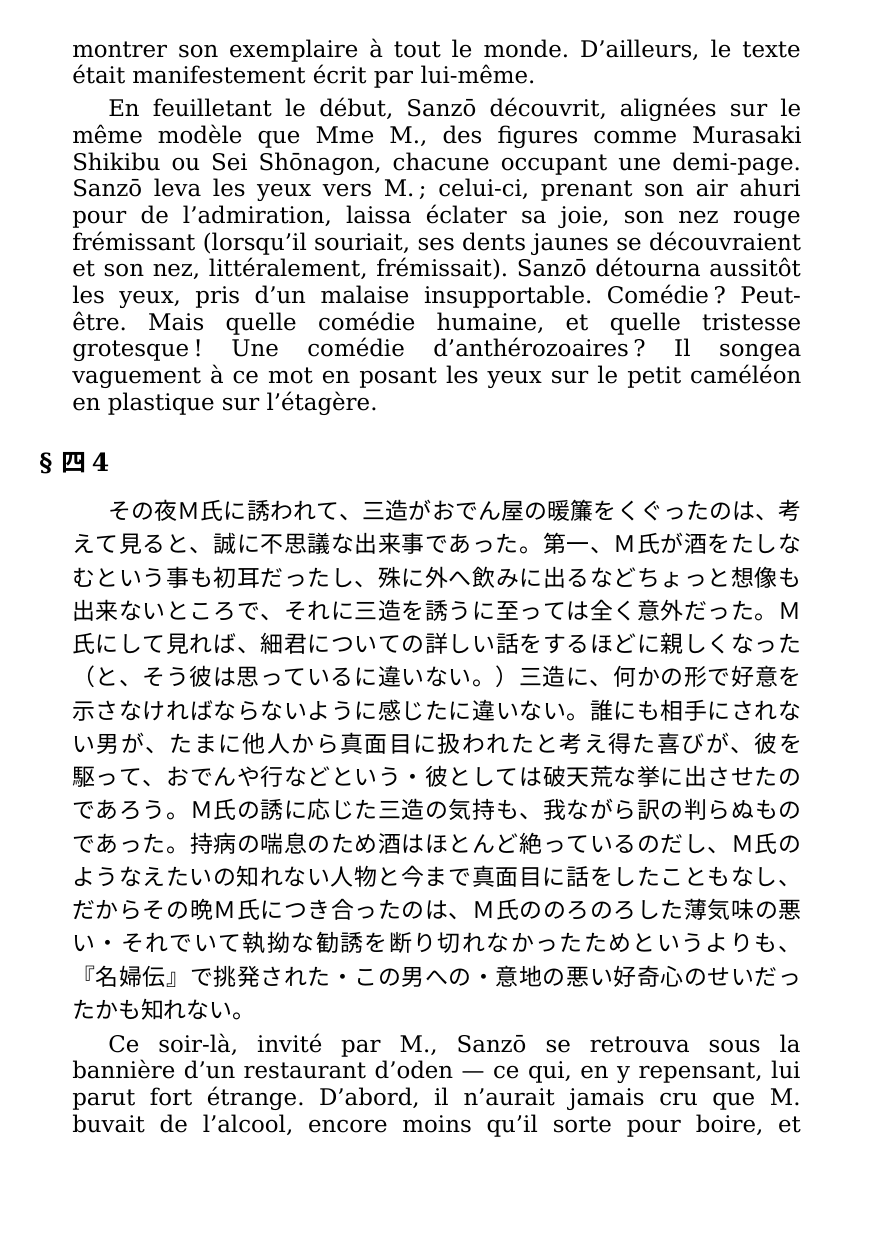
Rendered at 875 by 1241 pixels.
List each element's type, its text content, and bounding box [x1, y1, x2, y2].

text Ce soir-là, invité par M., Sanzō se retrouva sous la bannière d’un restaurant d’oden — ce qui, en y repensant, lui parut fort étrange. D’abord, il n’aurait jamais cru que M. buvait de l’alcool, encore moins qu’il sorte pour boire, et [72, 1031, 802, 1137]
text En feuilletant le début, Sanzō découvrit, alignées sur le même modèle que Mme M., des figures comme Murasaki Shikibu ou Sei Shōnagon, chacune occupant une demi-page. Sanzō leva les yeux vers M. ; celui-ci, prenant son air ahuri pour de l’admiration, laissa éclater sa joie, son nez rouge frémissant (lorsqu’il souriait, ses dents jaunes se découvraient et son nez, littéralement, frémissait). Sanzō détourna aussitôt les yeux, pris d’un malaise insupportable. Comédie ? Peut-être. Mais quelle comédie humaine, et quelle tristesse grotesque ! Une comédie d’anthérozoaires ? Il songea vaguement à ce mot en posant les yeux sur le petit caméléon en plastique sur l’étagère. [72, 95, 802, 415]
text montrer son exemplaire à tout le monde. D’ailleurs, le texte était manifestement écrit par lui-même. [72, 36, 802, 89]
text その夜Ｍ氏に誘われて、三造がおでん屋の暖簾をくぐったのは、考えて見ると、誠に不思議な出来事であった。第一、Ｍ氏が酒をたしなむという事も初耳だったし、殊に外へ飲みに出るなどちょっと想像も出来ないところで、それに三造を誘うに至っては全く意外だった。Ｍ氏にして見れば、細君についての詳しい話をするほどに親しくなった（と、そう彼は思っているに違いない。）三造に、何かの形で好意を示さなければならないように感じたに違いない。誰にも相手にされない男が、たまに他人から真面目に扱われたと考え得た喜びが、彼を駆って、おでんや行などという・彼としては破天荒な挙に出させたのであろう。Ｍ氏の誘に応じた三造の気持も、我ながら訳の判らぬものであった。持病の喘息のため酒はほとんど絶っているのだし、Ｍ氏のようなえたいの知れない人物と今まで真面目に話をしたこともなし、だからその晩Ｍ氏につき合ったのは、Ｍ氏ののろのろした薄気味の悪い・それでいて執拗な勧誘を断り切れなかったためというよりも、『名婦伝』で挑発された・この男への・意地の悪い好奇心のせいだったかも知れない。 [72, 493, 802, 1025]
subtitle § 四 4 [36, 439, 838, 481]
